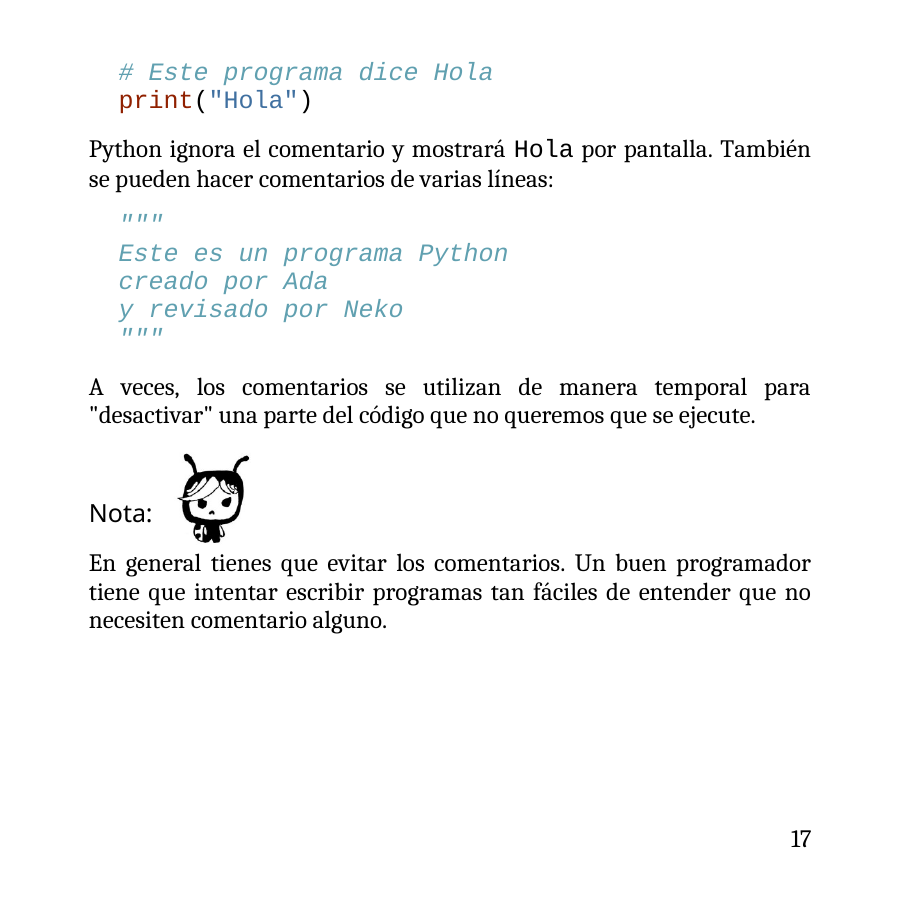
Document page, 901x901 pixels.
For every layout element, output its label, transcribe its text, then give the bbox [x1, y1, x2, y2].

text # Este programa dice Hola print("Hola") [118, 59, 811, 116]
text Nota: [89, 496, 173, 530]
text Python ignora el comentario y mostrará Hola por pantalla. También se pueden hacer comentarios de varias líneas: [89, 134, 811, 193]
text [258, 496, 811, 530]
text En general tienes que evitar los comentarios. Un buen programador tiene que intentar escribir programas tan fáciles de entender que no necesiten comentario alguno. [89, 549, 811, 635]
text """ Este es un programa Python creado por Ada y revisado por Neko """ [118, 212, 811, 354]
picture [173, 446, 258, 547]
text A veces, los comentarios se utilizan de manera temporal para "desactivar" una parte del código que no queremos que se ejecute. [89, 372, 811, 430]
